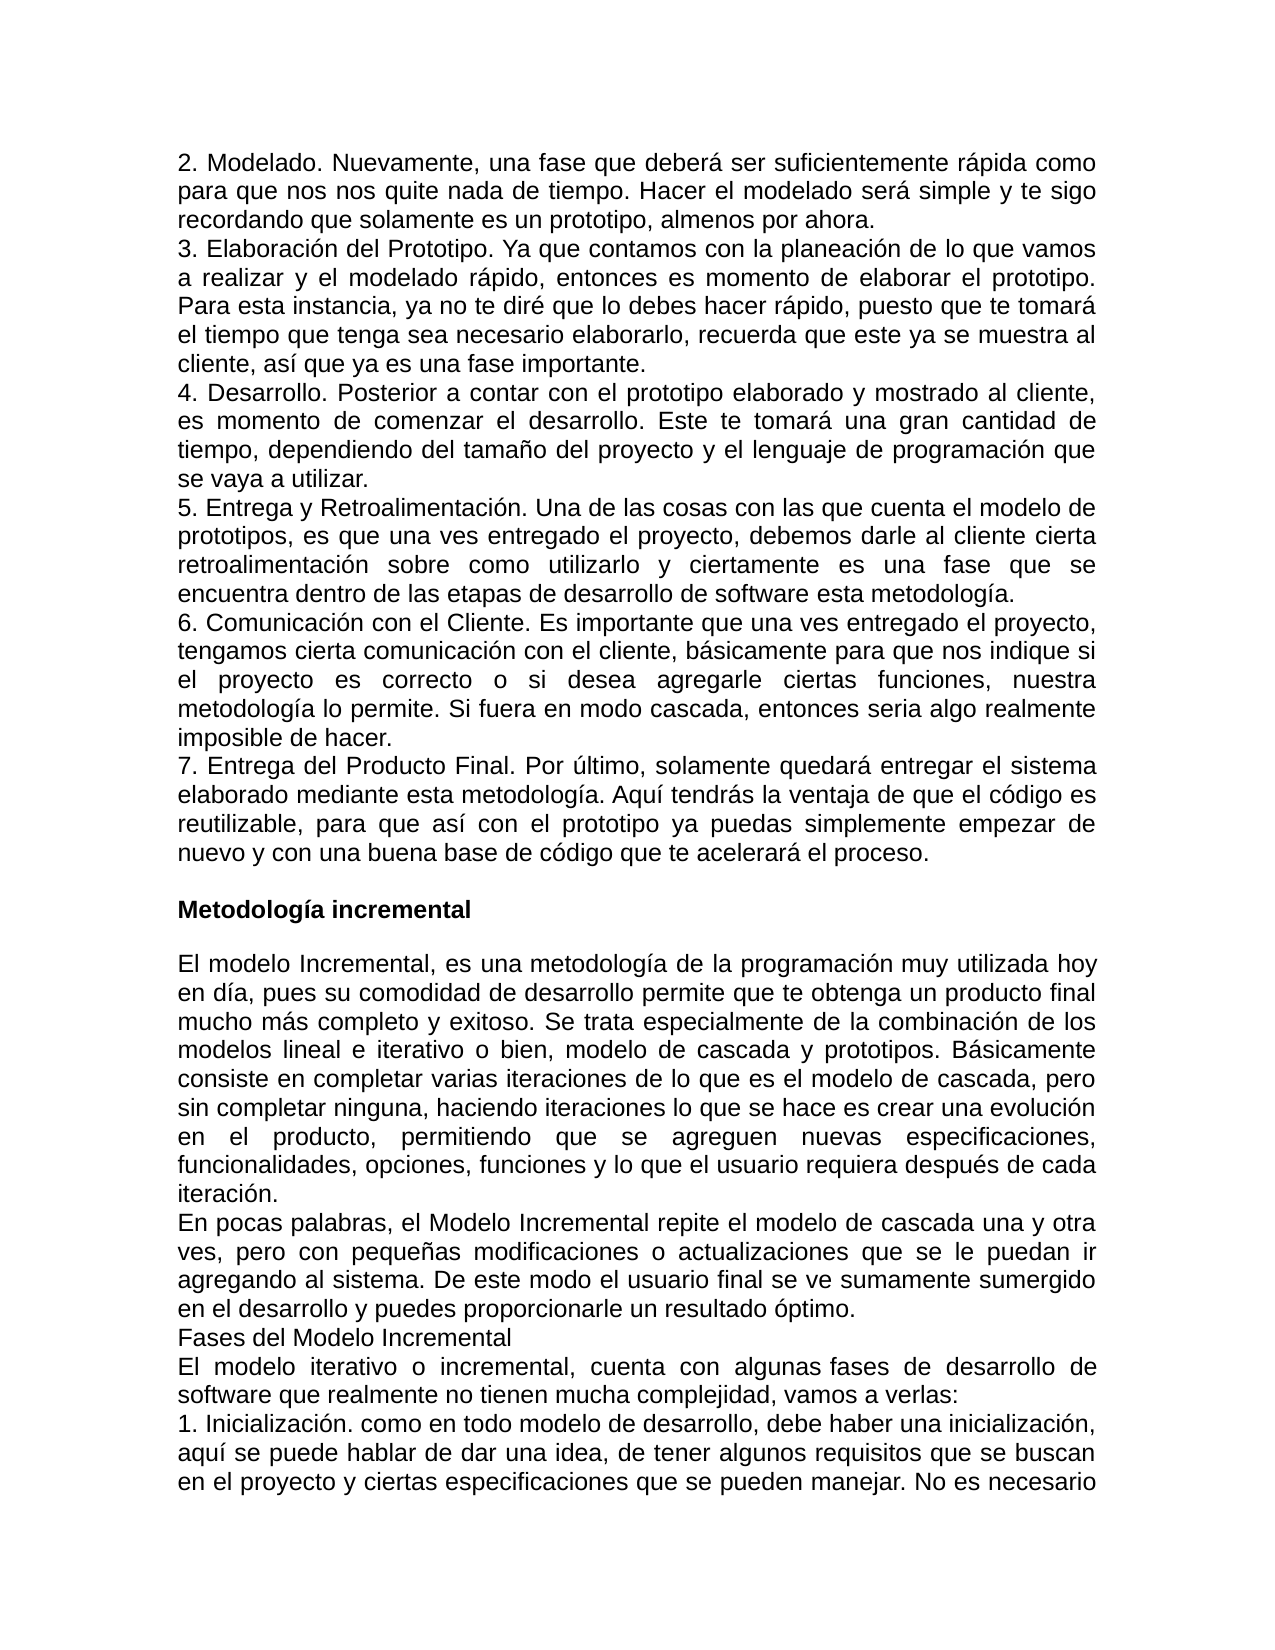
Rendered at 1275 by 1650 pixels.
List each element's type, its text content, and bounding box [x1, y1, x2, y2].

text 1. Inicialización. como en todo modelo de desarrollo, debe haber una inicialización, aquí se puede hablar de dar una idea, de tener algunos requisitos que se buscan en el proyecto y ciertas especificaciones que se pueden manejar. No es necesario [177, 1409, 1098, 1495]
text 6. Comunicación con el Cliente. Es importante que una ves entregado el proyecto, tengamos cierta comunicación con el cliente, básicamente para que nos indique si el proyecto es correcto o si desea agregarle ciertas funciones, nuestra metodología lo permite. Si fuera en modo cascada, entonces seria algo realmente imposible de hacer. [177, 608, 1098, 751]
text 2. Modelado. Nuevamente, una fase que deberá ser suficientemente rápida como para que nos nos quite nada de tiempo. Hacer el modelado será simple y te sigo recordando que solamente es un prototipo, almenos por ahora. [177, 148, 1098, 234]
text 4. Desarrollo. Posterior a contar con el prototipo elaborado y mostrado al cliente, es momento de comenzar el desarrollo. Este te tomará una gran cantidad de tiempo, dependiendo del tamaño del proyecto y el lenguaje de programación que se vaya a utilizar. [177, 378, 1098, 493]
text 7. Entrega del Producto Final. Por último, solamente quedará entregar el sistema elaborado mediante esta metodología. Aquí tendrás la ventaja de que el código es reutilizable, para que así con el prototipo ya puedas simplemente empezar de nuevo y con una buena base de código que te acelerará el proceso. [177, 751, 1098, 866]
text El modelo Incremental, es una metodología de la programación muy utilizada hoy en día, pues su comodidad de desarrollo permite que te obtenga un producto final mucho más completo y exitoso. Se trata especialmente de la combinación de los modelos lineal e iterativo o bien, modelo de cascada y prototipos. Básicamente consiste en completar varias iteraciones de lo que es el modelo de cascada, pero sin completar ninguna, haciendo iteraciones lo que se hace es crear una evolución en el producto, permitiendo que se agreguen nuevas especificaciones, funcionalidades, opciones, funciones y lo que el usuario requiera después de cada iteración. [177, 949, 1098, 1208]
text En pocas palabras, el Modelo Incremental repite el modelo de cascada una y otra ves, pero con pequeñas modificaciones o actualizaciones que se le puedan ir agregando al sistema. De este modo el usuario final se ve sumamente sumergido en el desarrollo y puedes proporcionarle un resultado óptimo. [177, 1208, 1098, 1323]
text 5. Entrega y Retroalimentación. Una de las cosas con las que cuenta el modelo de prototipos, es que una ves entregado el proyecto, debemos darle al cliente cierta retroalimentación sobre como utilizarlo y ciertamente es una fase que se encuentra dentro de las etapas de desarrollo de software esta metodología. [177, 493, 1098, 608]
text El modelo iterativo o incremental, cuenta con algunas fases de desarrollo de software que realmente no tienen mucha complejidad, vamos a verlas: [177, 1351, 1098, 1409]
text 3. Elaboración del Prototipo. Ya que contamos con la planeación de lo que vamos a realizar y el modelado rápido, entonces es momento de elaborar el prototipo. Para esta instancia, ya no te diré que lo debes hacer rápido, puesto que te tomará el tiempo que tenga sea necesario elaborarlo, recuerda que este ya se muestra al cliente, así que ya es una fase importante. [177, 234, 1098, 378]
text Fases del Modelo Incremental [177, 1323, 1098, 1351]
text Metodología incremental [177, 895, 1098, 924]
